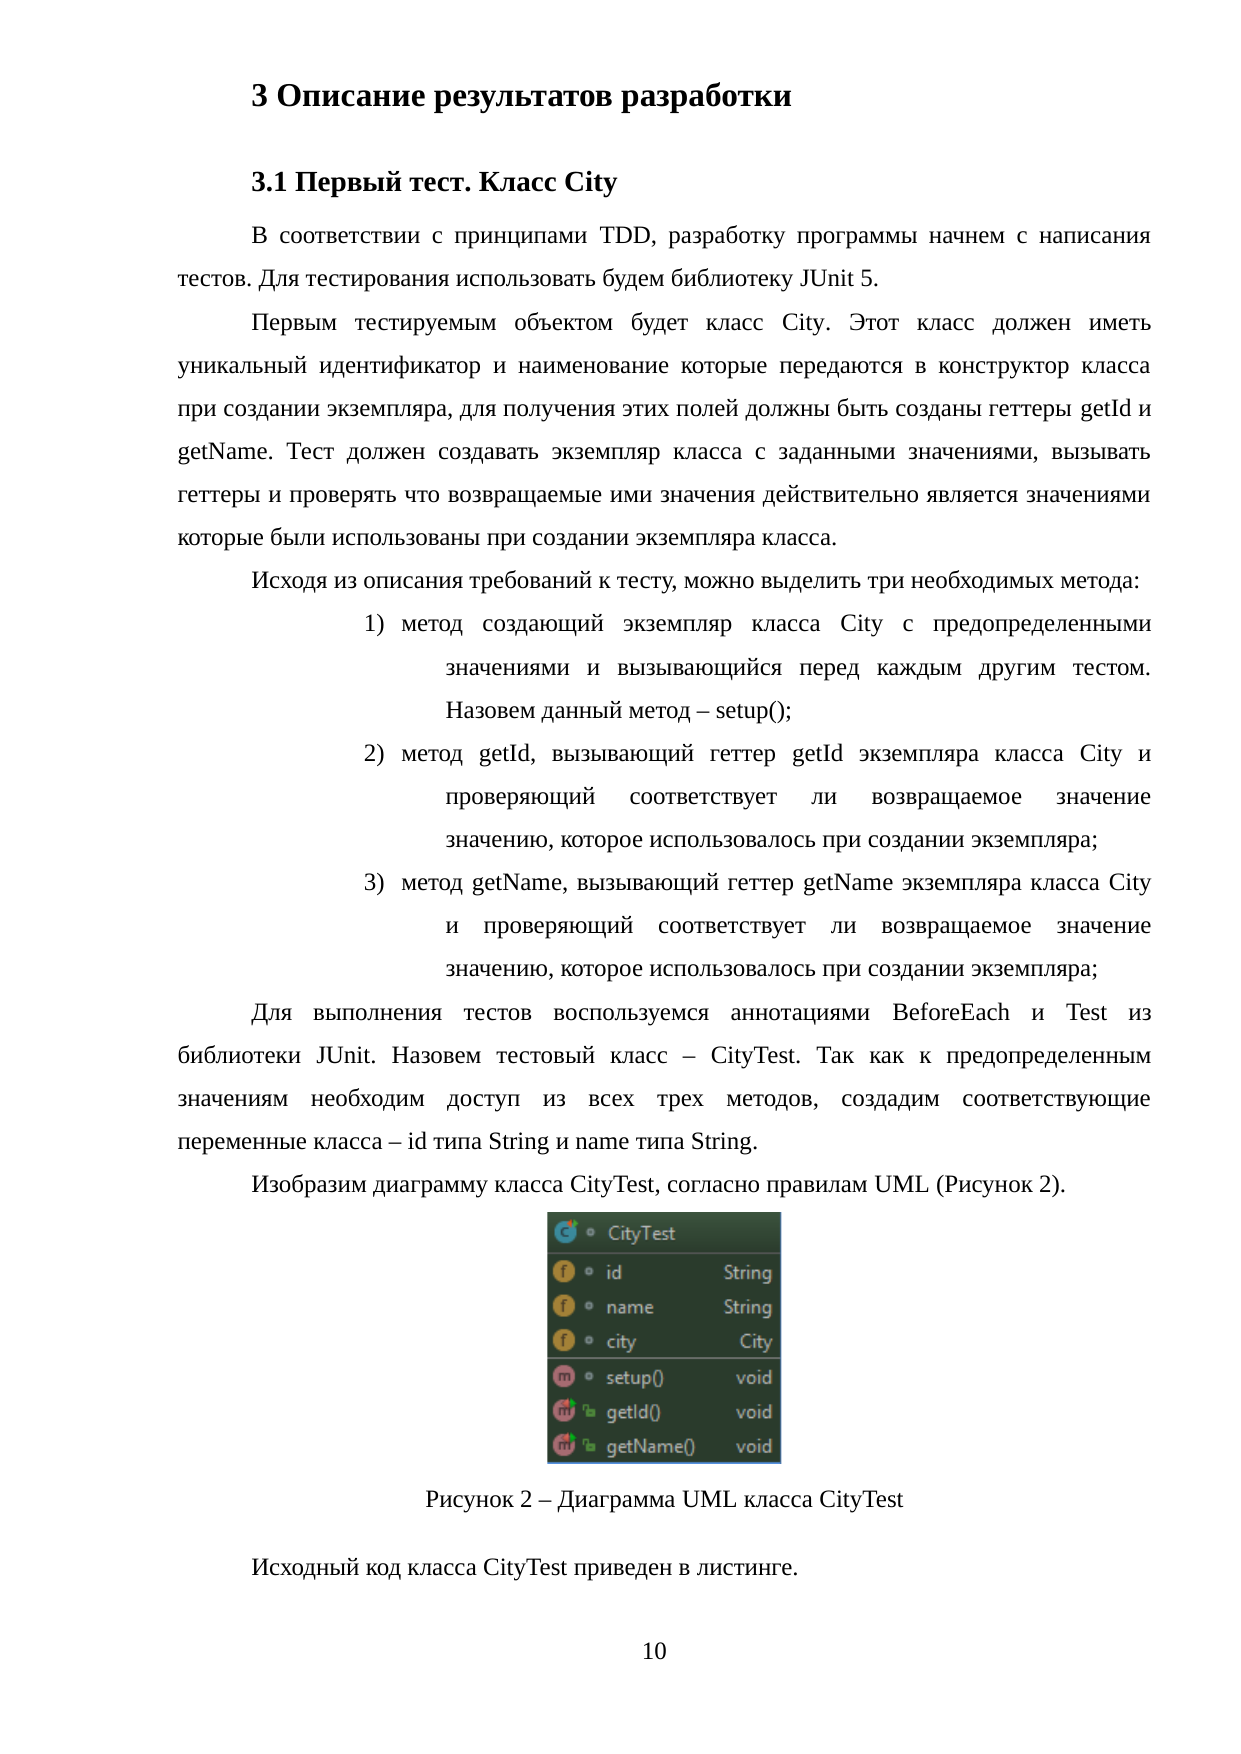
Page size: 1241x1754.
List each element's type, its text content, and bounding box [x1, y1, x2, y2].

subtitle 3.1 Первый тест. Класс City [177, 164, 1152, 197]
text Изобразим диаграмму класса CityTest, согласно правилам UML (Рисунок 2). [177, 1169, 1152, 1198]
text Рисунок 2 – Диаграмма UML класса CityTest [177, 1484, 1152, 1513]
list метод getId, вызывающий геттер getId экземпляра класса City и проверяющий соответствует ли возвращаемое значение значению, которое использовалось при создании экземпляра; [363, 738, 1152, 853]
text Исходный код класса CityTest приведен в листинге. [177, 1552, 1152, 1581]
list метод создающий экземпляр класса City с предопределенными значениями и вызывающийся перед каждым другим тестом. Назовем данный метод – setup(); [363, 608, 1152, 723]
text В соответствии с принципами TDD, разработку программы начнем с написания тестов. Для тестирования использовать будем библиотеку JUnit 5. [177, 220, 1152, 292]
subtitle 3 Описание результатов разработки [177, 75, 1152, 113]
text Для выполнения тестов воспользуемся аннотациями BeforeEach и Test из библиотеки JUnit. Назовем тестовый класс – CityTest. Так как к предопределенным значениям необходим доступ из всех трех методов, создадим соответствующие переменные класса – id типа String и name типа String. [177, 997, 1152, 1155]
text Первым тестируемым объектом будет класс City. Этот класс должен иметь уникальный идентификатор и наименование которые передаются в конструктор класса при создании экземпляра, для получения этих полей должны быть созданы геттеры getId и getName. Тест должен создавать экземпляр класса с заданными значениями, вызывать геттеры и проверять что возвращаемые ими значения действительно является значениями которые были использованы при создании экземпляра класса. [177, 307, 1152, 551]
list метод getName, вызывающий геттер getName экземпляра класса City и проверяющий соответствует ли возвращаемое значение значению, которое использовалось при создании экземпляра; [363, 867, 1152, 982]
text Исходя из описания требований к тесту, можно выделить три необходимых метода: [177, 565, 1152, 594]
